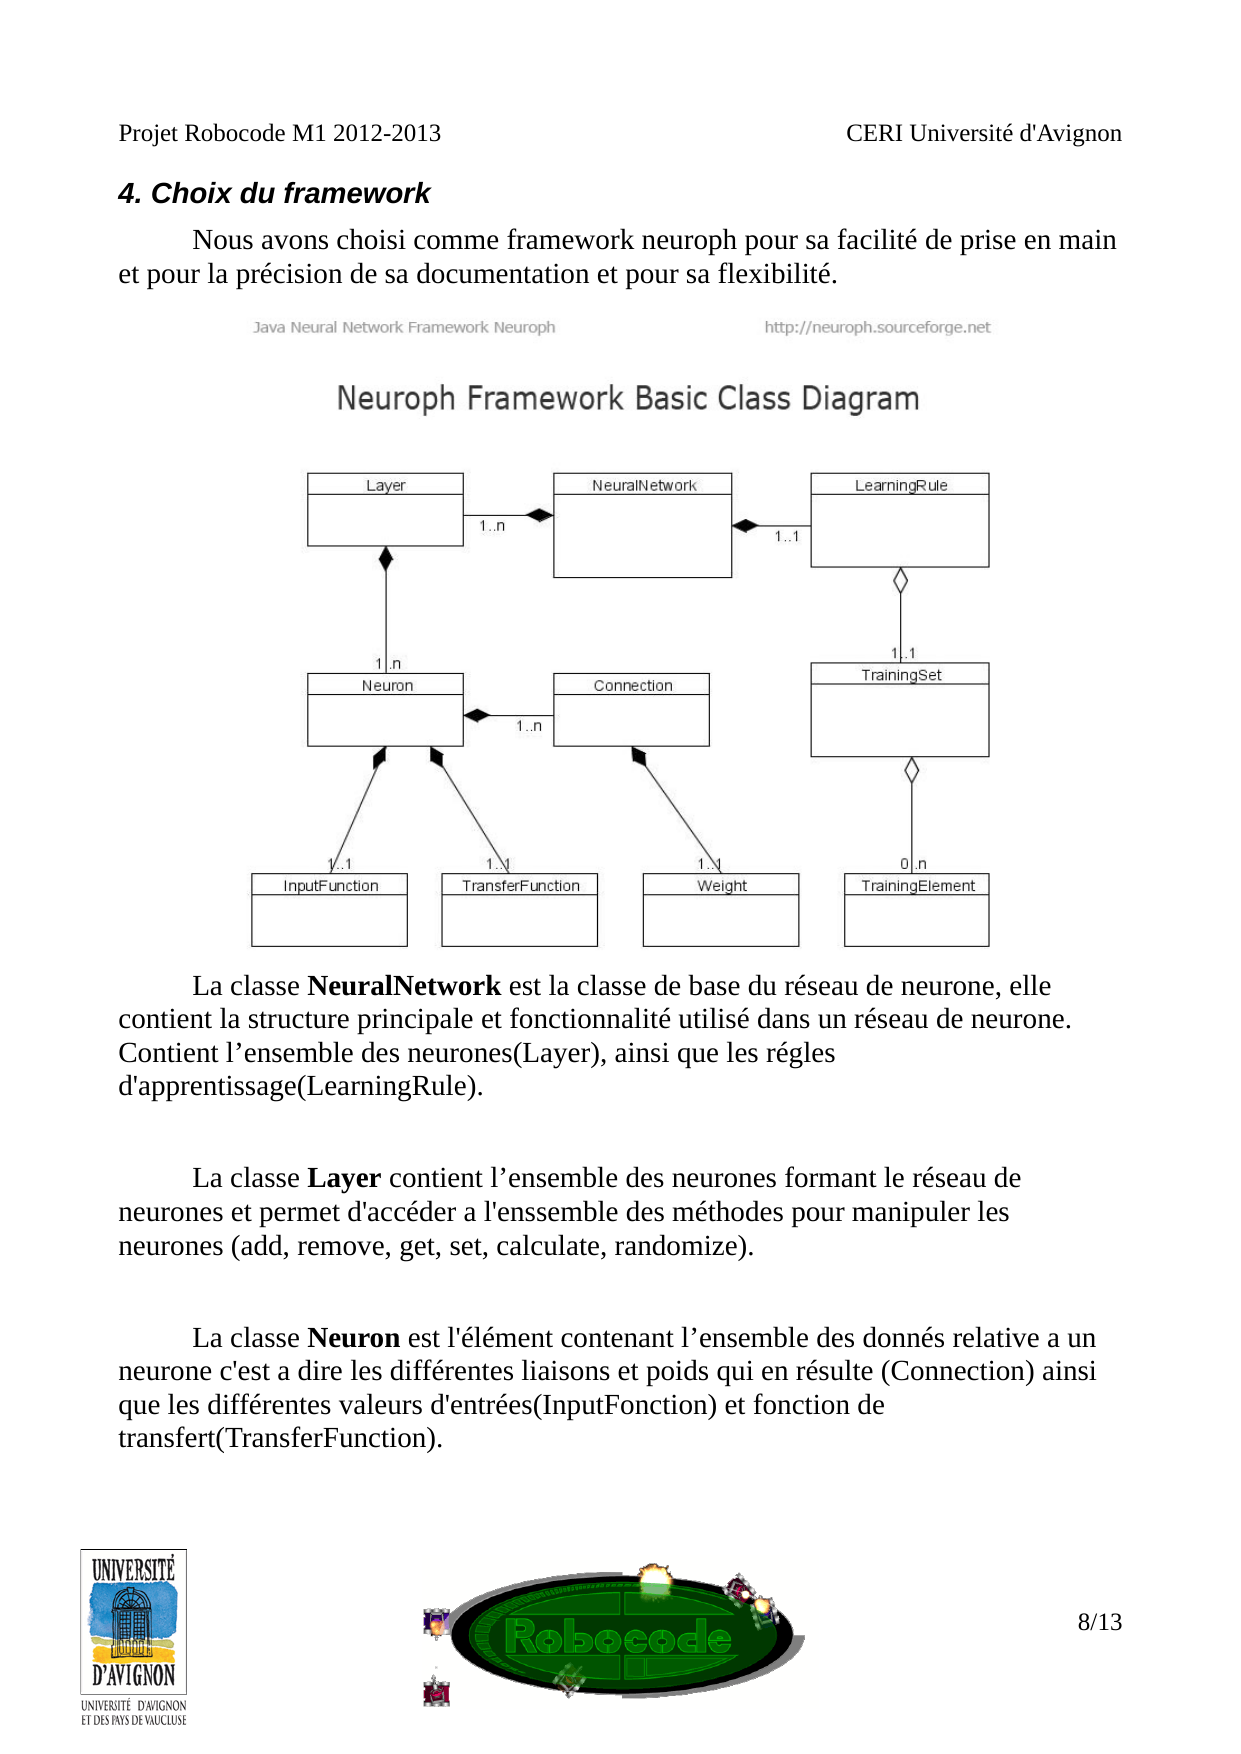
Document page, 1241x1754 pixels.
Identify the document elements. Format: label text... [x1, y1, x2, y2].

picture [80, 1549, 187, 1736]
text La classe NeuralNetwork est la classe de base du réseau de neurone, elle contient la structure principale et fonctionnalité utilisé dans un réseau de neurone. Contient l’ensemble des neurones(Layer), ainsi que les régles d'apprentissage(LearningRule). [118, 302, 1122, 1102]
text Nous avons choisi comme framework neuroph pour sa facilité de prise en main et pour la précision de sa documentation et pour sa flexibilité. [118, 222, 1122, 289]
picture [421, 1555, 819, 1709]
text La classe Layer contient l’ensemble des neurones formant le réseau de neurones et permet d'accéder a l'enssemble des méthodes pour manipuler les neurones (add, remove, get, set, calculate, randomize). [118, 1161, 1122, 1261]
text La classe Neuron est l'élément contenant l’ensemble des donnés relative a un neurone c'est a dire les différentes liaisons et poids qui en résulte (Connection) ainsi que les différentes valeurs d'entrées(InputFonction) et fonction de transfert(TransferFunction). [118, 1320, 1122, 1454]
subtitle Choix du framework [118, 176, 1122, 210]
picture [229, 302, 1012, 968]
